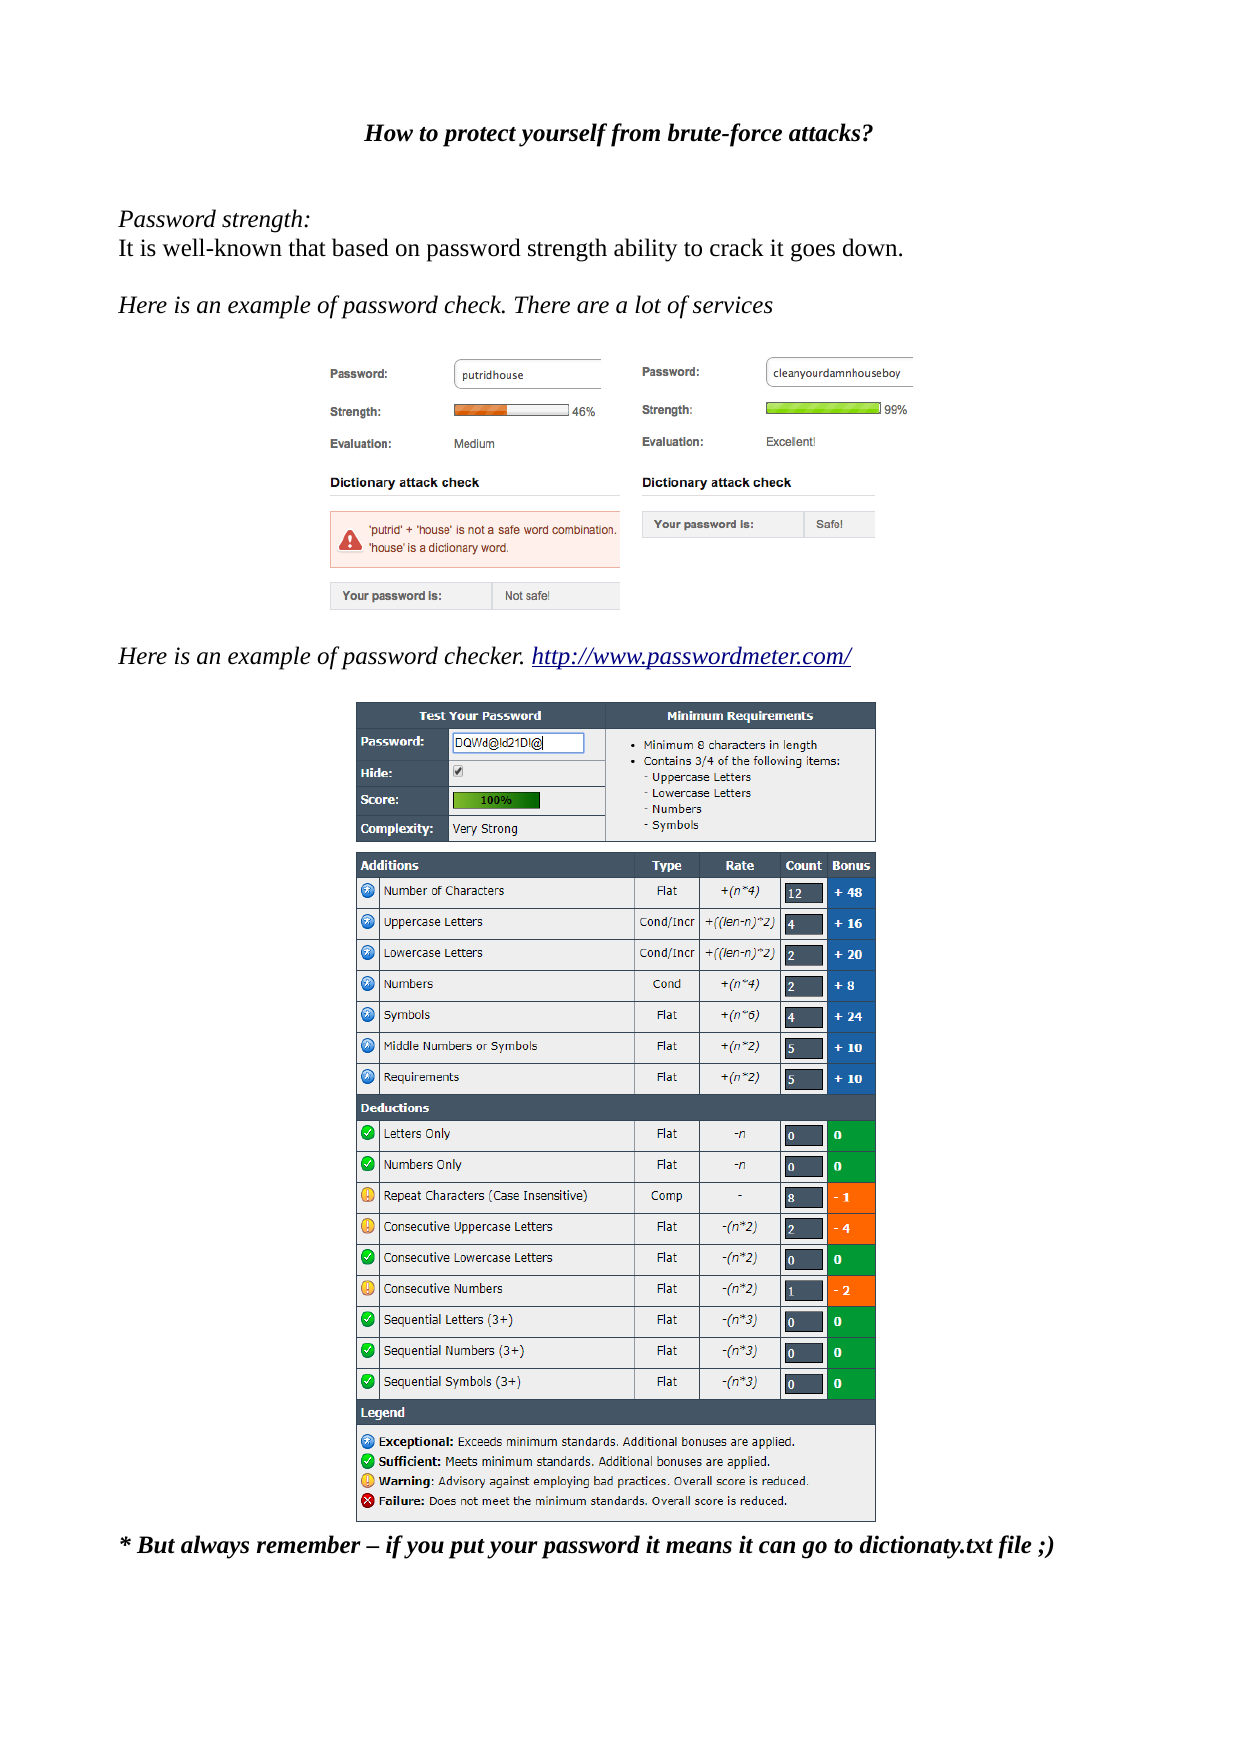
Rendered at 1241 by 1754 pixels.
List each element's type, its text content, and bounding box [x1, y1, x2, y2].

text * But always remember – if you put your password it means it can go to dictionaty.txt file ;) [118, 698, 1122, 1558]
text It is well-known that based on password strength ability to crack it goes down. [118, 233, 1122, 262]
text Here is an example of password check. There are a lot of services [118, 291, 1122, 319]
text Here is an example of password checker. http://www.passwordmeter.com/ [118, 641, 1122, 669]
text How to protect yourself from brute-force attacks? [118, 118, 1122, 147]
text Password strength: [118, 204, 1122, 233]
